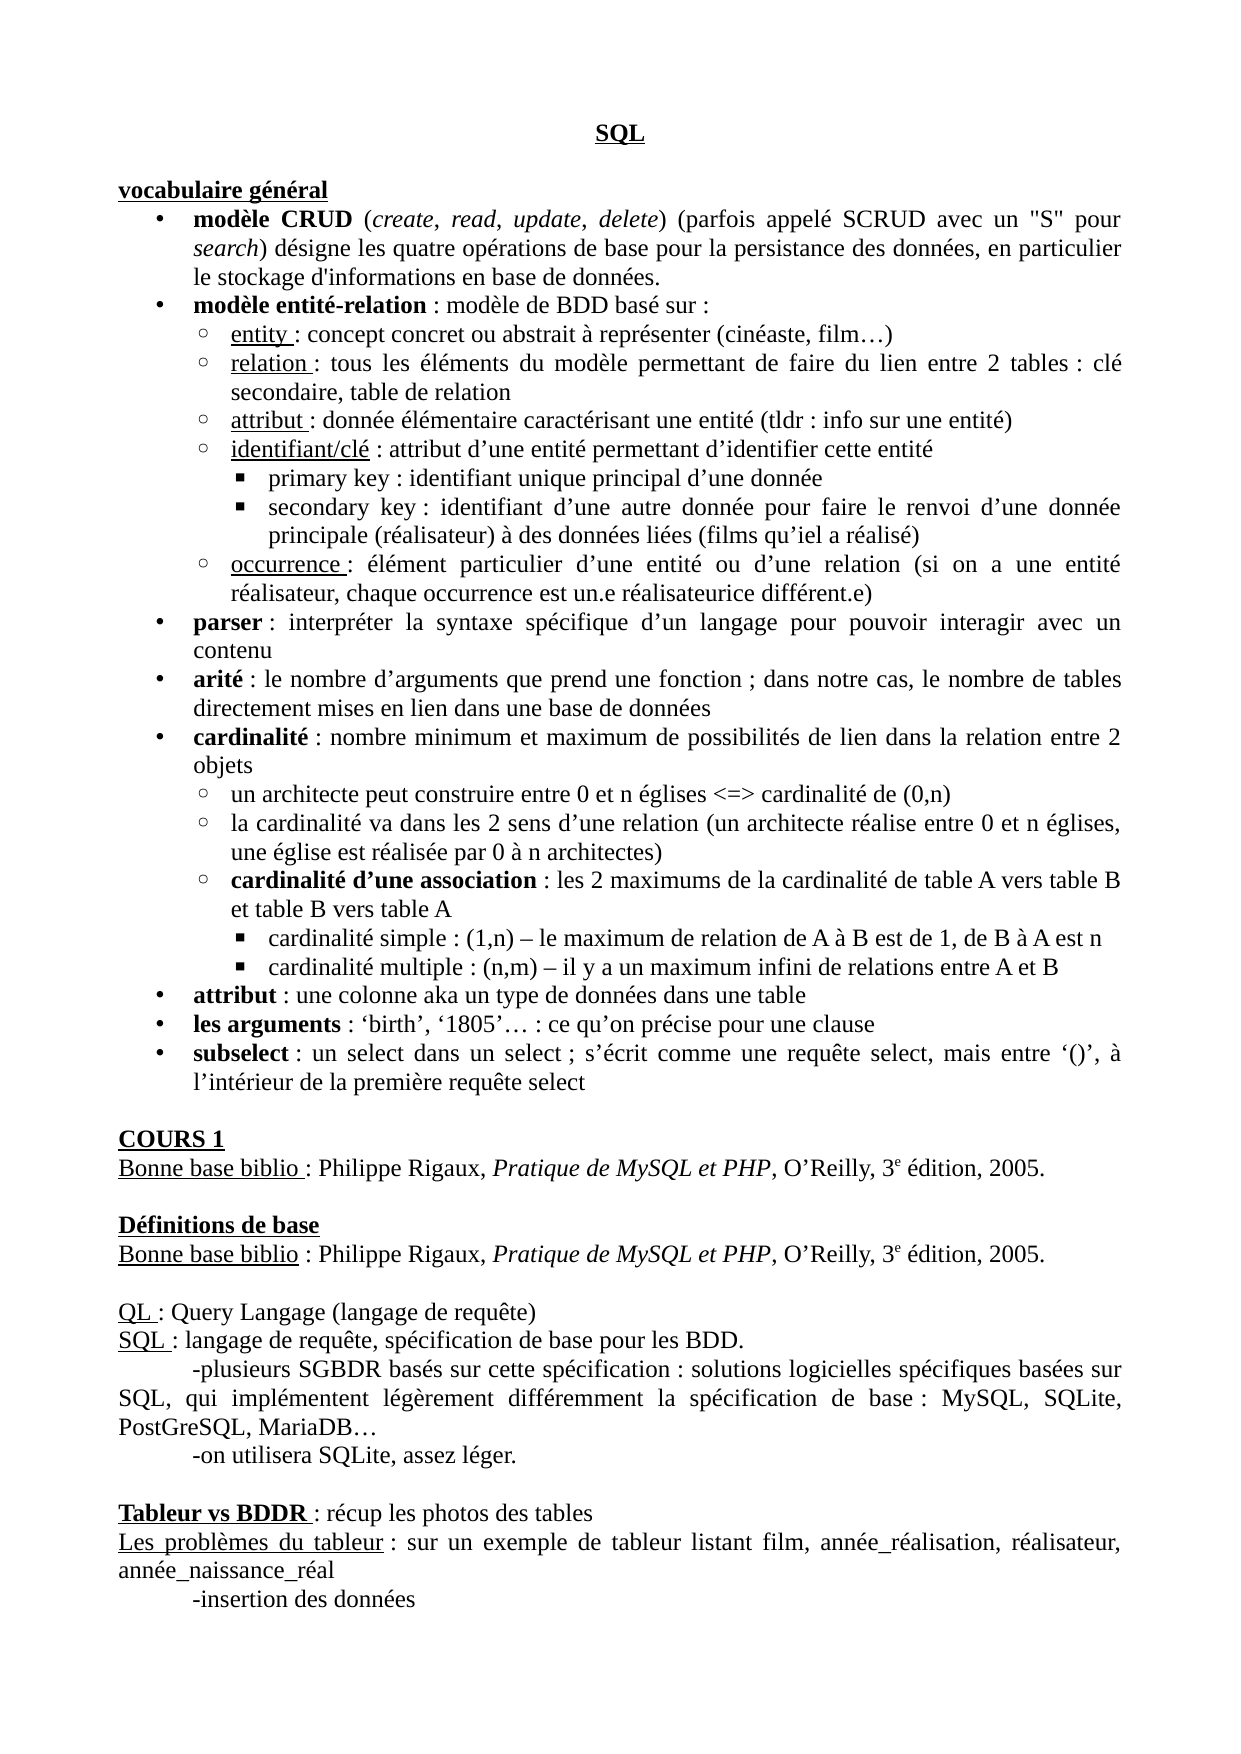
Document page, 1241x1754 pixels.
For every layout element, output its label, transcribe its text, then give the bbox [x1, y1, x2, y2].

list modèle entité-relation : modèle de BDD basé sur : [156, 291, 1122, 319]
list la cardinalité va dans les 2 sens d’une relation (un architecte réalise entre 0 et n églises, une église est réalisée par 0 à n architectes) [193, 808, 1122, 866]
text Tableur vs BDDR : récup les photos des tables [118, 1498, 1122, 1527]
list entity : concept concret ou abstrait à représenter (cinéaste, film…) [193, 319, 1122, 348]
list parser : interpréter la syntaxe spécifique d’un langage pour pouvoir interagir avec un contenu [156, 607, 1122, 664]
text -plusieurs SGBDR basés sur cette spécification : solutions logicielles spécifiques basées sur SQL, qui implémentent légèrement différemment la spécification de base : MySQL, SQLite, PostGreSQL, MariaDB… [118, 1354, 1122, 1441]
list les arguments : ‘birth’, ‘1805’… : ce qu’on précise pour une clause [156, 1009, 1122, 1038]
text QL : Query Langage (langage de requête) [118, 1297, 1122, 1326]
list cardinalité simple : (1,n) – le maximum de relation de A à B est de 1, de B à A est n [231, 923, 1122, 952]
list relation : tous les éléments du modèle permettant de faire du lien entre 2 tables : clé secondaire, table de relation [193, 348, 1122, 406]
list modèle CRUD (create, read, update, delete) (parfois appelé SCRUD avec un "S" pour search) désigne les quatre opérations de base pour la persistance des données, en particulier le stockage d'informations en base de données. [156, 204, 1122, 291]
list cardinalité d’une association : les 2 maximums de la cardinalité de table A vers table B et table B vers table A [193, 866, 1122, 923]
text Bonne base biblio : Philippe Rigaux, Pratique de MySQL et PHP, O’Reilly, 3e édition, 2005. [118, 1239, 1122, 1268]
text Définitions de base [118, 1211, 1122, 1239]
list attribut : donnée élémentaire caractérisant une entité (tldr : info sur une entité) [193, 406, 1122, 434]
text COURS 1 [118, 1124, 1122, 1153]
list identifiant/clé : attribut d’une entité permettant d’identifier cette entité [193, 434, 1122, 463]
text -insertion des données [118, 1584, 1122, 1613]
text SQL [118, 118, 1122, 147]
text Les problèmes du tableur : sur un exemple de tableur listant film, année_réalisation, réalisateur, année_naissance_réal [118, 1527, 1122, 1584]
list occurrence : élément particulier d’une entité ou d’une relation (si on a une entité réalisateur, chaque occurrence est un.e réalisateurice différent.e) [193, 549, 1122, 607]
text Bonne base biblio : Philippe Rigaux, Pratique de MySQL et PHP, O’Reilly, 3e édition, 2005. [118, 1153, 1122, 1182]
list cardinalité : nombre minimum et maximum de possibilités de lien dans la relation entre 2 objets [156, 722, 1122, 779]
list attribut : une colonne aka un type de données dans une table [156, 981, 1122, 1009]
text SQL : langage de requête, spécification de base pour les BDD. [118, 1326, 1122, 1354]
list un architecte peut construire entre 0 et n églises <=> cardinalité de (0,n) [193, 779, 1122, 808]
list cardinalité multiple : (n,m) – il y a un maximum infini de relations entre A et B [231, 952, 1122, 981]
list subselect : un select dans un select ; s’écrit comme une requête select, mais entre ‘()’, à l’intérieur de la première requête select [156, 1038, 1122, 1096]
text -on utilisera SQLite, assez léger. [118, 1441, 1122, 1469]
list primary key : identifiant unique principal d’une donnée [231, 463, 1122, 492]
list secondary key : identifiant d’une autre donnée pour faire le renvoi d’une donnée principale (réalisateur) à des données liées (films qu’iel a réalisé) [231, 492, 1122, 549]
text vocabulaire général [118, 176, 1122, 204]
list arité : le nombre d’arguments que prend une fonction ; dans notre cas, le nombre de tables directement mises en lien dans une base de données [156, 664, 1122, 722]
